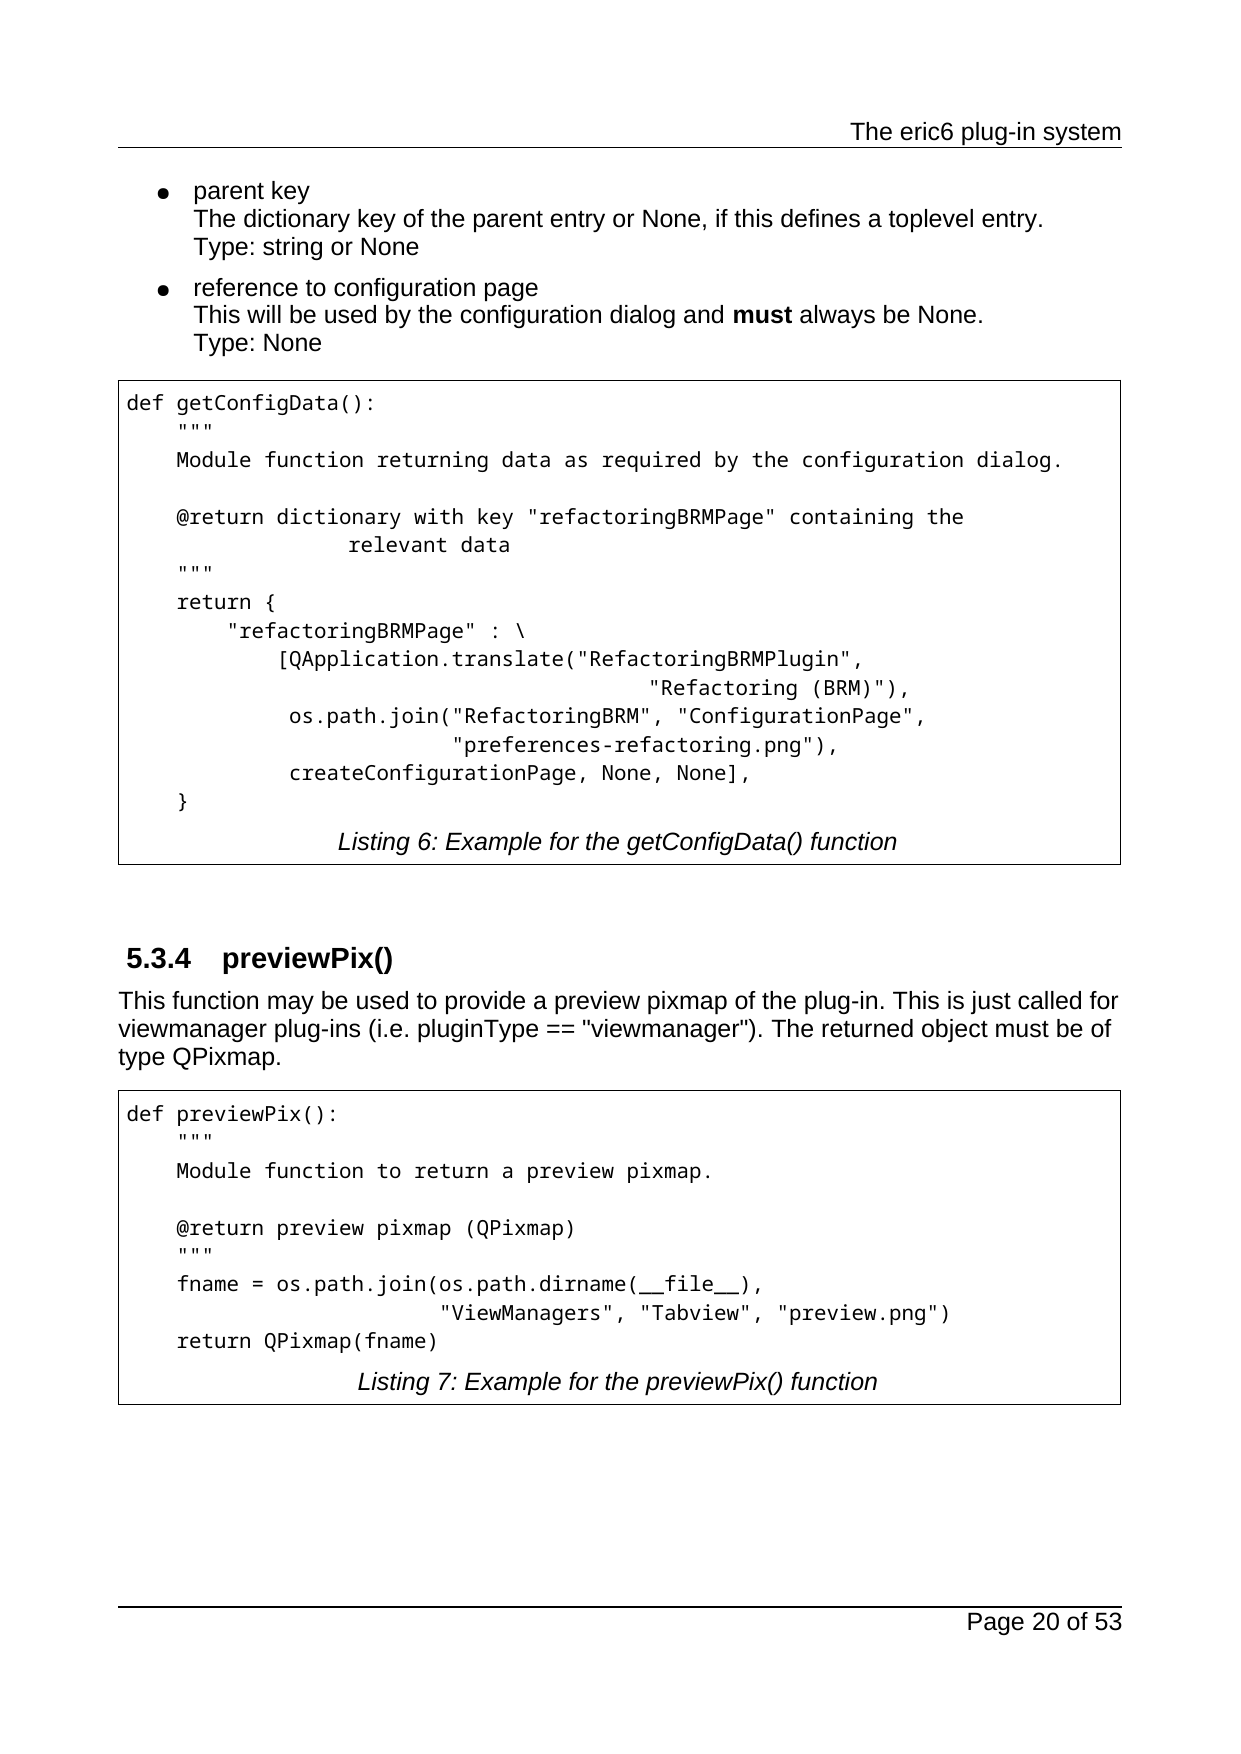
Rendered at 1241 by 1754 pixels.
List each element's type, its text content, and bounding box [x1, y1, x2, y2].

list parent key The dictionary key of the parent entry or None, if this defines a toplevel entry. Type: string or None [156, 177, 1122, 261]
text This function may be used to provide a preview pixmap of the plug-in. This is just called for viewmanager plug-ins (i.e. pluginType == "viewmanager"). The returned object must be of type QPixmap. [118, 987, 1122, 1071]
list reference to configuration page This will be used by the configuration dialog and must always be None. Type: None [156, 273, 1122, 357]
list return QPixmap(fname) [126, 1326, 1112, 1355]
list fname = os.path.join(os.path.dirname(__file__), [126, 1269, 1112, 1298]
subtitle previewPix() [118, 942, 1122, 974]
list Module function to return a preview pixmap. [126, 1156, 1112, 1184]
list def getConfigData(): [126, 388, 1112, 417]
list "Refactoring (BRM)"), [126, 673, 1112, 701]
list "ViewManagers", "Tabview", "preview.png") [126, 1298, 1112, 1326]
list createConfigurationPage, None, None], [126, 758, 1112, 787]
list } [126, 787, 1112, 815]
list Module function returning data as required by the configuration dialog. [126, 445, 1112, 474]
list """ [126, 1127, 1112, 1156]
list @return dictionary with key "refactoringBRMPage" containing the [126, 502, 1112, 531]
list """ [126, 559, 1112, 587]
list "refactoringBRMPage" : \ [126, 616, 1112, 644]
list return { [126, 587, 1112, 616]
list os.path.join("RefactoringBRM", "ConfigurationPage", [126, 701, 1112, 730]
list relevant data [126, 531, 1112, 559]
list "preferences-refactoring.png"), [126, 730, 1112, 758]
list def previewPix(): [126, 1099, 1112, 1127]
list """ [126, 417, 1112, 445]
list [QApplication.translate("RefactoringBRMPlugin", [126, 644, 1112, 673]
list Listing 7: Example for the previewPix() function [126, 1367, 1112, 1395]
list Listing 6: Example for the getConfigData() function [126, 827, 1112, 855]
list """ [126, 1241, 1112, 1269]
list @return preview pixmap (QPixmap) [126, 1213, 1112, 1241]
